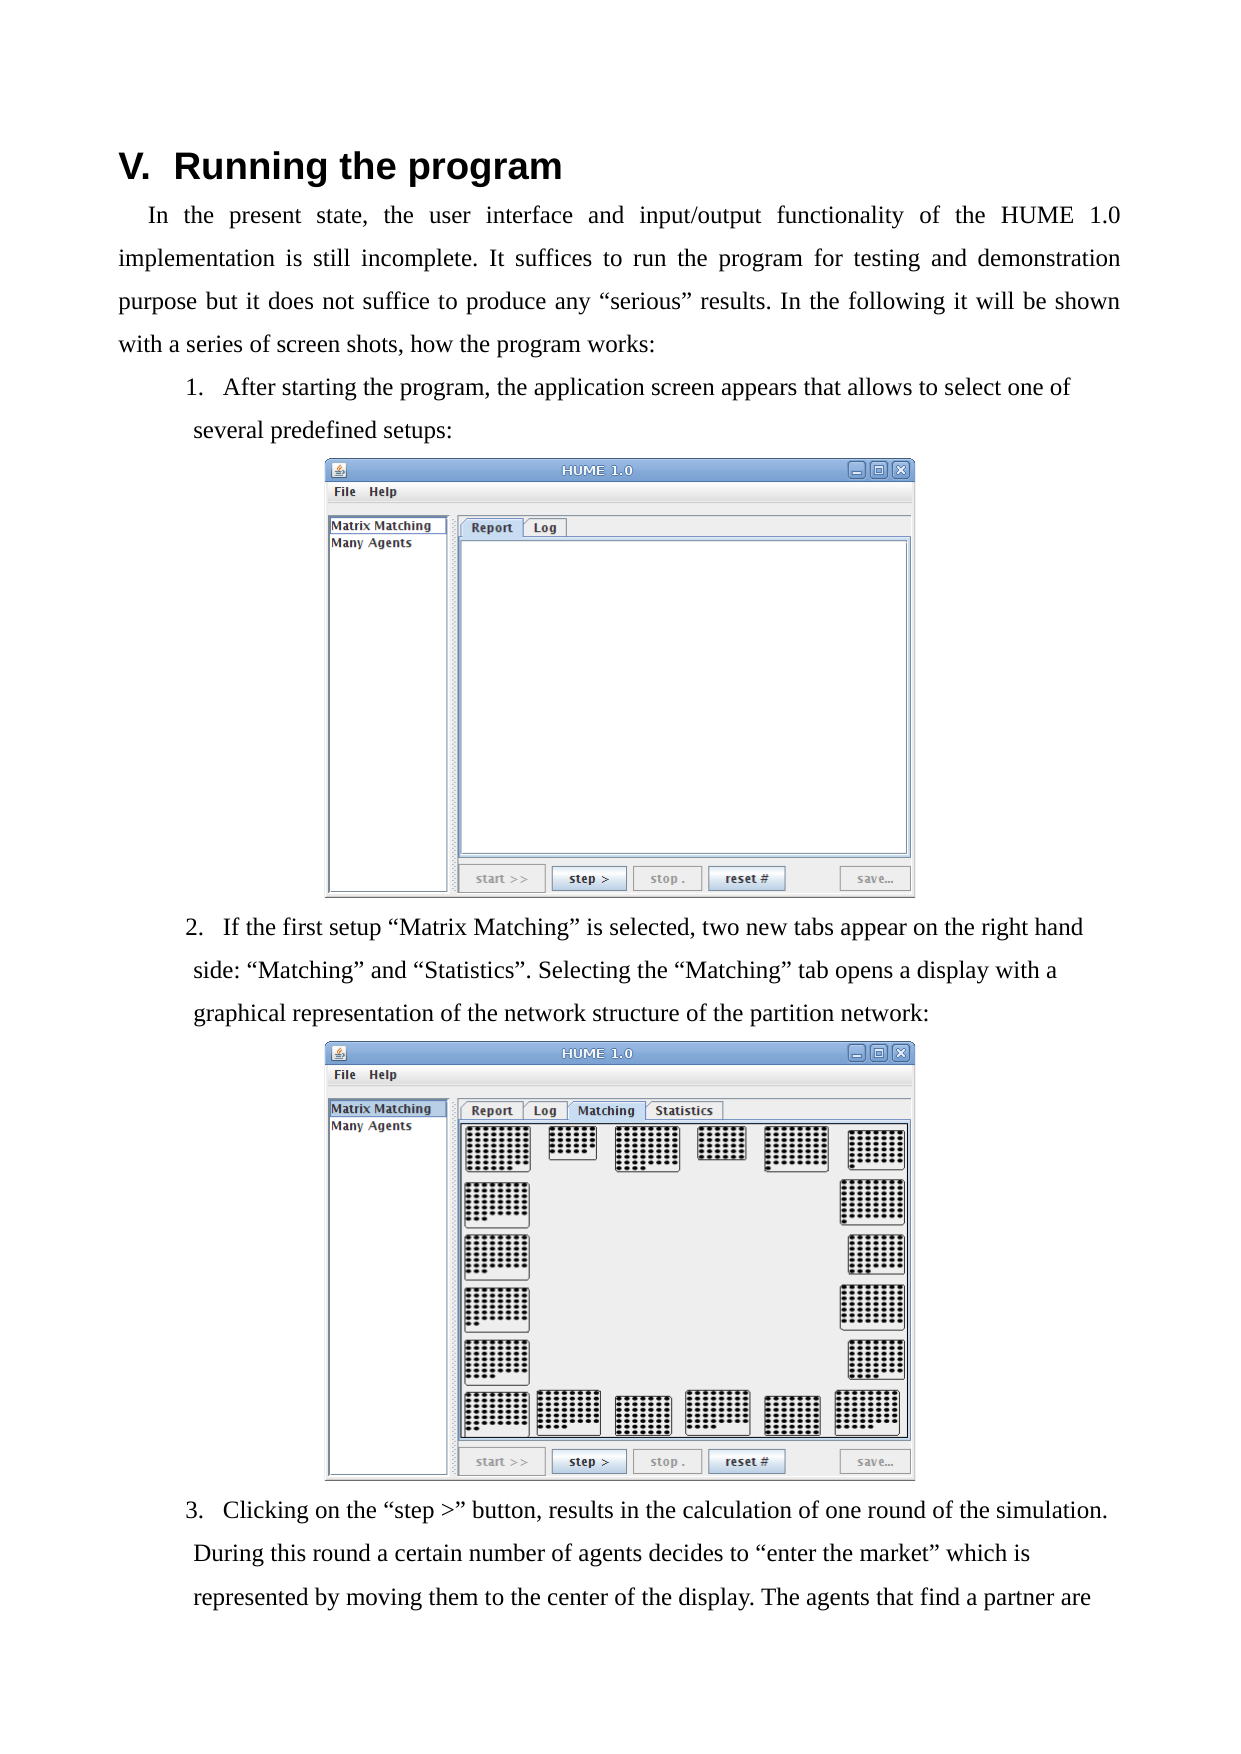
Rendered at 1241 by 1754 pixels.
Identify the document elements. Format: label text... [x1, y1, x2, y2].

text In the present state, the user interface and input/output functionality of the HUME 1.0 implementation is still incomplete. It suffices to run the program for testing and demonstration purpose but it does not suffice to produce any “serious” results. In the following it will be shown with a series of screen shots, how the program works: [118, 200, 1122, 358]
subtitle Running the program [118, 143, 1122, 187]
picture [324, 458, 916, 898]
list If the first setup “Matrix Matching” is selected, two new tabs appear on the right hand side: “Matching” and “Statistics”. Selecting the “Matching” tab opens a display with a graphical representation of the network structure of the partition network: [156, 458, 1122, 1027]
picture [324, 1041, 916, 1481]
list After starting the program, the application screen appears that allows to select one of several predefined setups: [156, 372, 1122, 444]
list Clicking on the “step >” button, results in the calculation of one round of the simulation. During this round a certain number of agents decides to “enter the market” which is represented by moving them to the center of the display. The agents that find a partner are [156, 1042, 1122, 1610]
